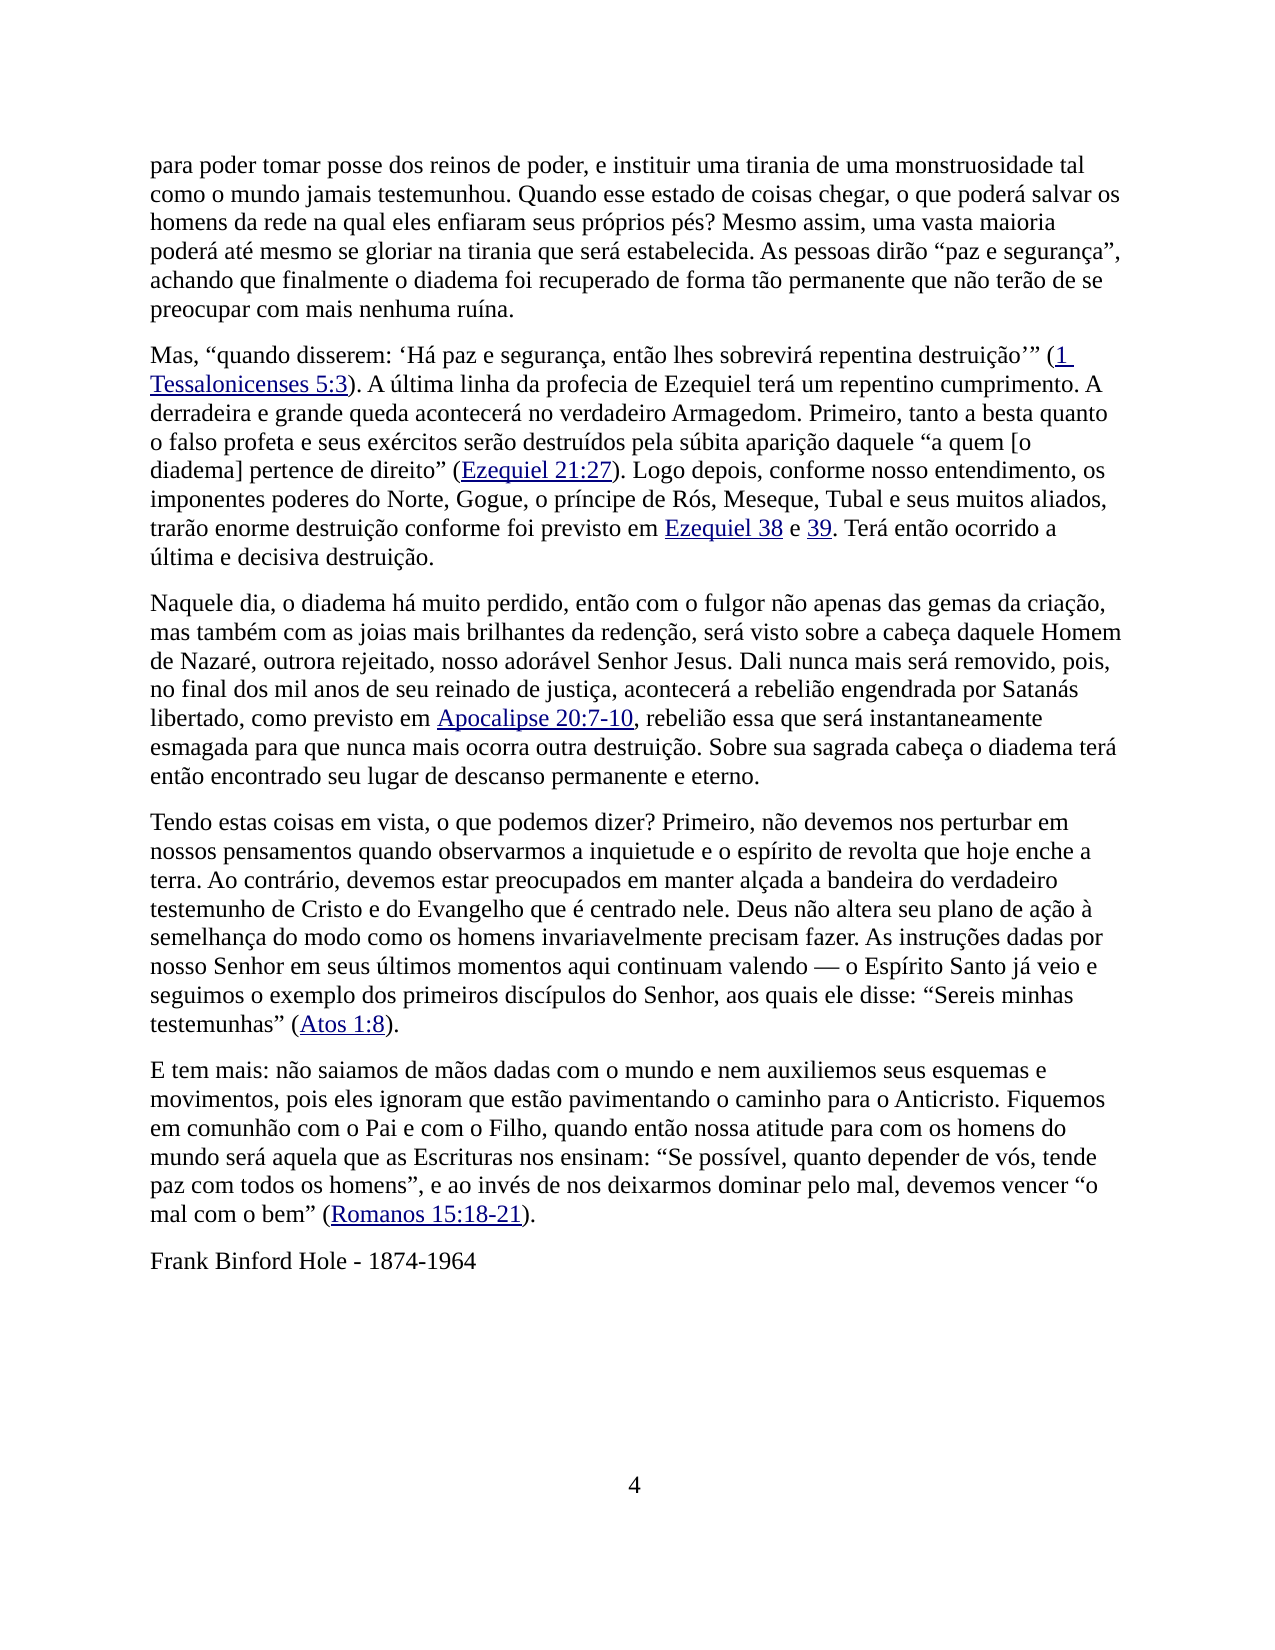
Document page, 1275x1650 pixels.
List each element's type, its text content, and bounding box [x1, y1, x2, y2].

text para poder tomar posse dos reinos de poder, e instituir uma tirania de uma monstruosidade tal como o mundo jamais testemunhou. Quando esse estado de coisas chegar, o que poderá salvar os homens da rede na qual eles enfiaram seus próprios pés? Mesmo assim, uma vasta maioria poderá até mesmo se gloriar na tirania que será estabelecida. As pessoas dirão “paz e segurança”, achando que finalmente o diadema foi recuperado de forma tão permanente que não terão de se preocupar com mais nenhuma ruína. [150, 150, 1125, 322]
text E tem mais: não saiamos de mãos dadas com o mundo e nem auxiliemos seus esquemas e movimentos, pois eles ignoram que estão pavimentando o caminho para o Anticristo. Fiquemos em comunhão com o Pai e com o Filho, quando então nossa atitude para com os homens do mundo será aquela que as Escrituras nos ensinam: “Se possível, quanto depender de vós, tende paz com todos os homens”, e ao invés de nos deixarmos dominar pelo mal, devemos vencer “o mal com o bem” (Romanos 15:18-21). [150, 1055, 1125, 1228]
text Naquele dia, o diadema há muito perdido, então com o fulgor não apenas das gemas da criação, mas também com as joias mais brilhantes da redenção, será visto sobre a cabeça daquele Homem de Nazaré, outrora rejeitado, nosso adorável Senhor Jesus. Dali nunca mais será removido, pois, no final dos mil anos de seu reinado de justiça, acontecerá a rebelião engendrada por Satanás libertado, como previsto em Apocalipse 20:7-10, rebelião essa que será instantaneamente esmagada para que nunca mais ocorra outra destruição. Sobre sua sagrada cabeça o diadema terá então encontrado seu lugar de descanso permanente e eterno. [150, 588, 1125, 789]
text Frank Binford Hole - 1874-1964 [150, 1246, 1125, 1274]
text Tendo estas coisas em vista, o que podemos dizer? Primeiro, não devemos nos perturbar em nossos pensamentos quando observarmos a inquietude e o espírito de revolta que hoje enche a terra. Ao contrário, devemos estar preocupados em manter alçada a bandeira do verdadeiro testemunho de Cristo e do Evangelho que é centrado nele. Deus não altera seu plano de ação à semelhança do modo como os homens invariavelmente precisam fazer. As instruções dadas por nosso Senhor em seus últimos momentos aqui continuam valendo — o Espírito Santo já veio e seguimos o exemplo dos primeiros discípulos do Senhor, aos quais ele disse: “Sereis minhas testemunhas” (Atos 1:8). [150, 807, 1125, 1037]
text Mas, “quando disserem: ‘Há paz e segurança, então lhes sobrevirá repentina destruição’” (1 Tessalonicenses 5:3). A última linha da profecia de Ezequiel terá um repentino cumprimento. A derradeira e grande queda acontecerá no verdadeiro Armagedom. Primeiro, tanto a besta quanto o falso profeta e seus exércitos serão destruídos pela súbita aparição daquele “a quem [o diadema] pertence de direito” (Ezequiel 21:27). Logo depois, conforme nosso entendimento, os imponentes poderes do Norte, Gogue, o príncipe de Rós, Meseque, Tubal e seus muitos aliados, trarão enorme destruição conforme foi previsto em Ezequiel 38 e 39. Terá então ocorrido a última e decisiva destruição. [150, 340, 1125, 570]
